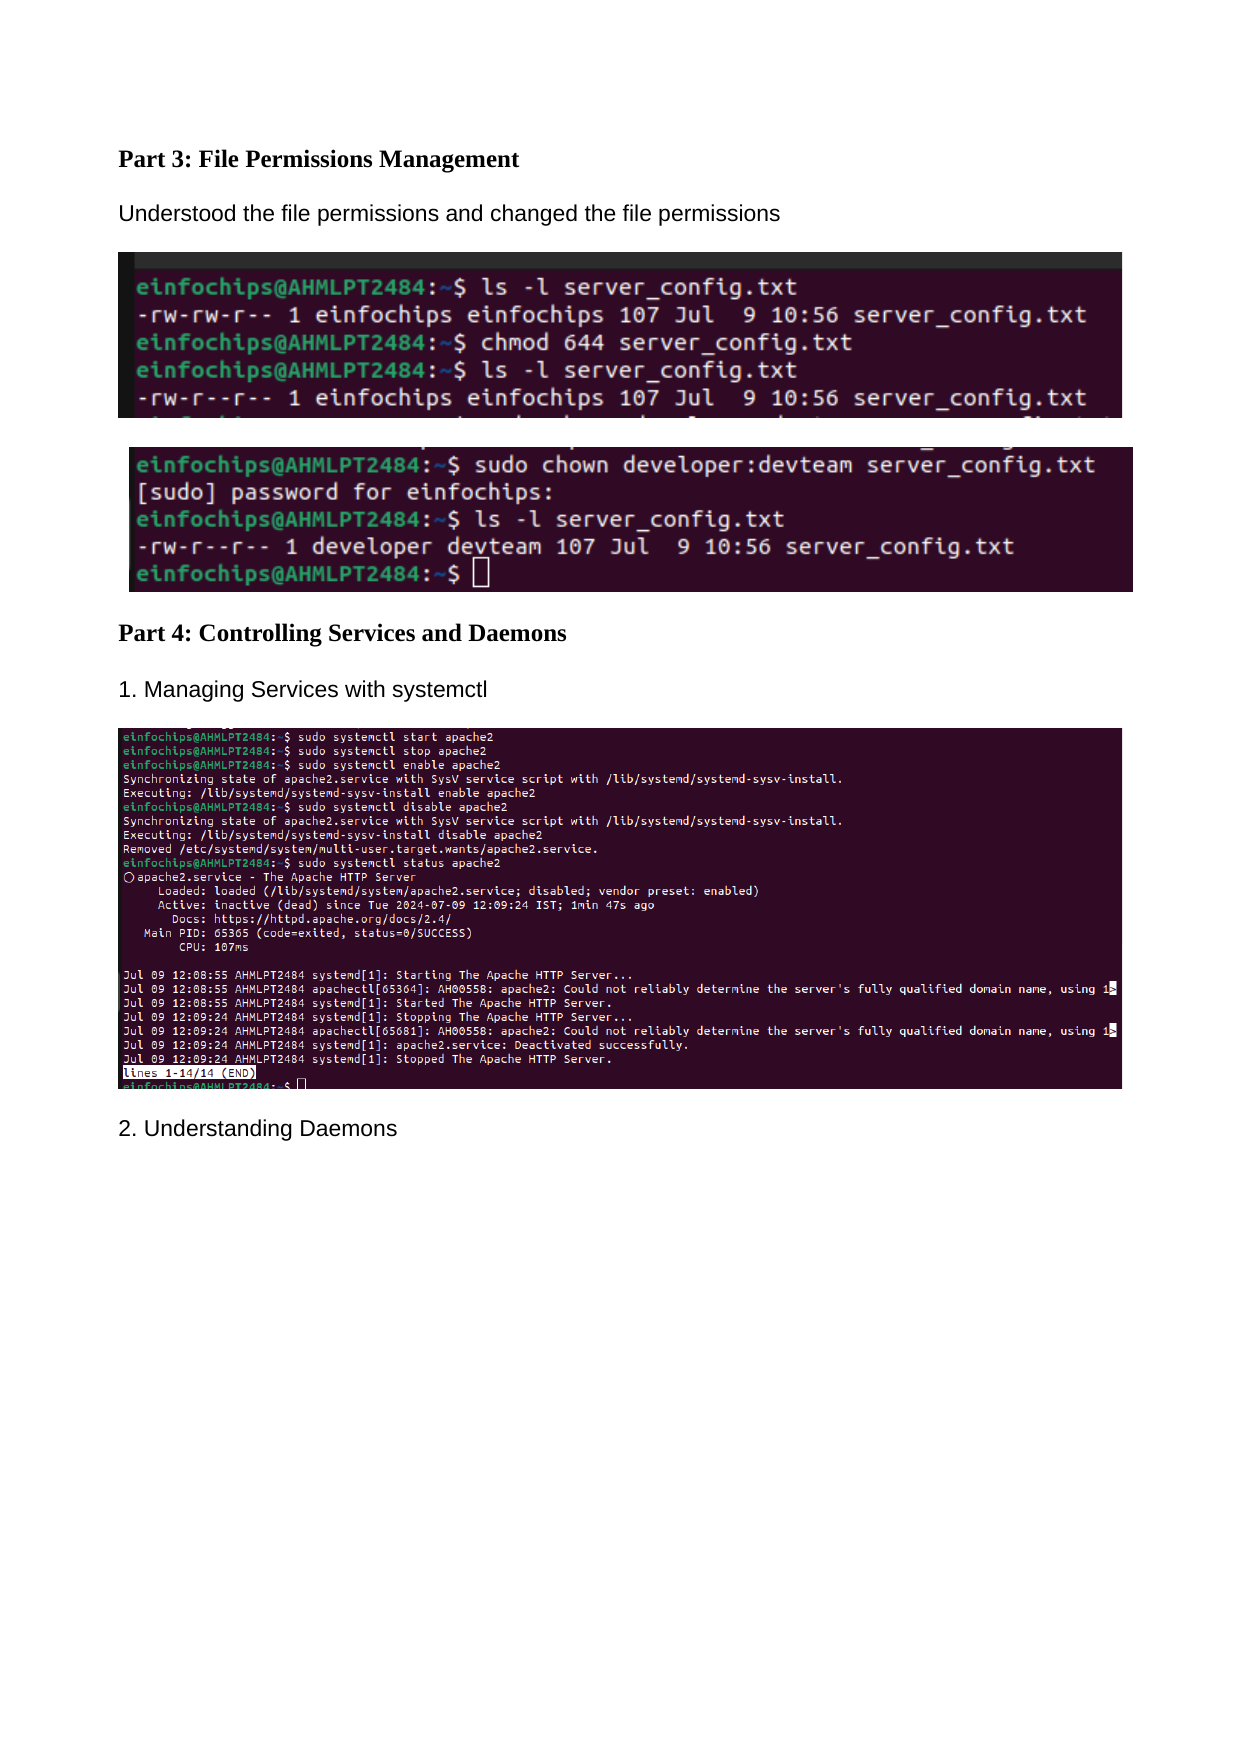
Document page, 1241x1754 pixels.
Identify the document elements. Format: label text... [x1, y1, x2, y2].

text 1. Managing Services with systemctl [118, 676, 1122, 702]
text 2. Understanding Daemons [118, 1089, 1122, 1141]
picture [129, 447, 1133, 592]
text Part 4: Controlling Services and Daemons [118, 418, 1122, 647]
picture [118, 252, 1123, 418]
picture [118, 728, 1123, 1089]
text Understood the file permissions and changed the file permissions [118, 199, 1122, 226]
text Part 3: File Permissions Management [118, 144, 1122, 173]
